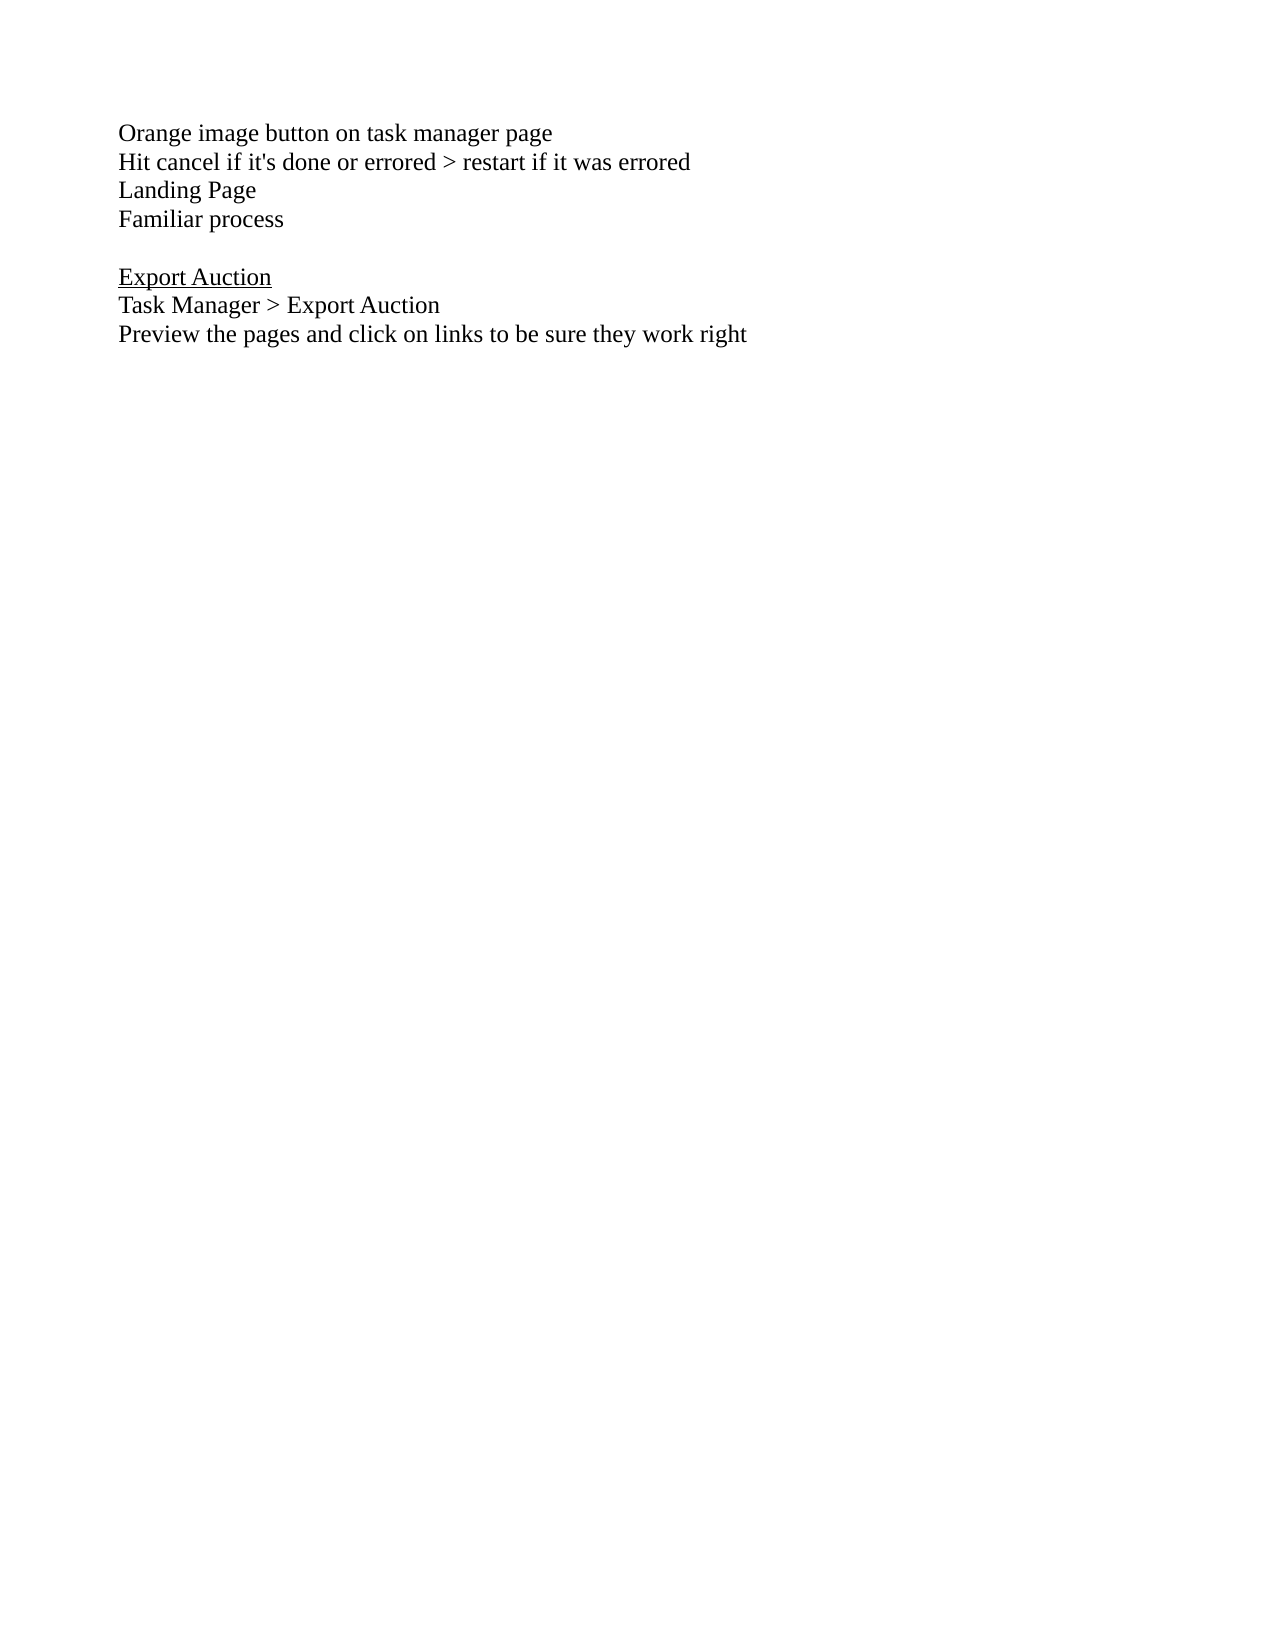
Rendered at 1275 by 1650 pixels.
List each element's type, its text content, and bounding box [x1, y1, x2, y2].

text Preview the pages and click on links to be sure they work right [118, 319, 1157, 348]
text Familiar process [118, 204, 1157, 233]
text Landing Page [118, 176, 1157, 204]
text Orange image button on task manager page [118, 118, 1157, 147]
text Hit cancel if it's done or errored > restart if it was errored [118, 147, 1157, 176]
text Export Auction [118, 262, 1157, 291]
text Task Manager > Export Auction [118, 291, 1157, 319]
